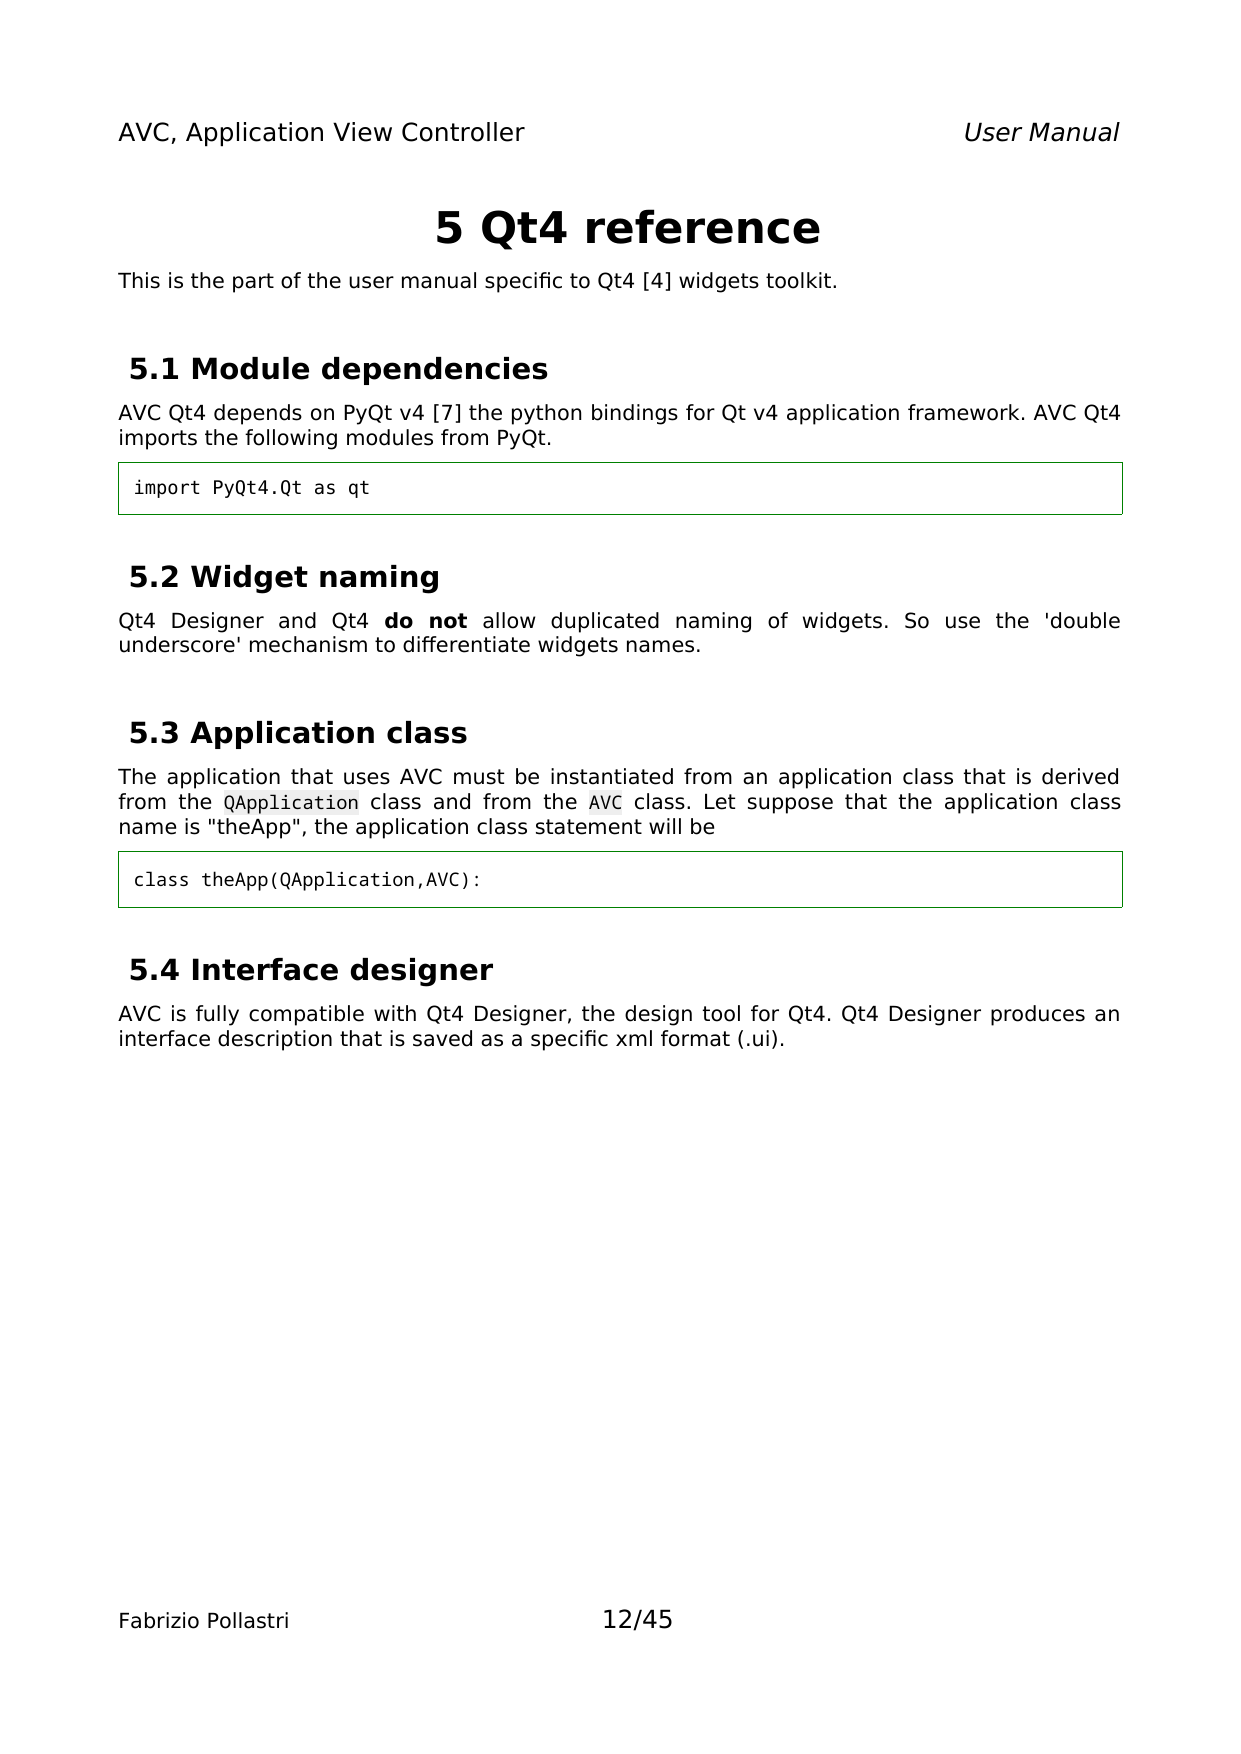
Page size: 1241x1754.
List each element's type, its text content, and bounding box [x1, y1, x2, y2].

text Qt4 Designer and Qt4 do not allow duplicated naming of widgets. So use the 'double underscore' mechanism to differentiate widgets names. [118, 609, 1122, 658]
text AVC is fully compatible with Qt4 Designer, the design tool for Qt4. Qt4 Designer produces an interface description that is saved as a specific xml format (.ui). [118, 1002, 1122, 1051]
text class theApp(QApplication,AVC): [119, 852, 1122, 907]
subtitle Widget naming [118, 560, 1122, 594]
subtitle Interface designer [118, 953, 1122, 987]
text AVC Qt4 depends on PyQt v4 [7] the python bindings for Qt v4 application framework. AVC Qt4 imports the following modules from PyQt. [118, 401, 1122, 450]
subtitle Module dependencies [118, 352, 1122, 386]
subtitle Application class [118, 716, 1122, 750]
subtitle Qt4 reference [118, 203, 1122, 254]
text This is the part of the user manual specific to Qt4 [4] widgets toolkit. [118, 269, 1122, 294]
text import PyQt4.Qt as qt [119, 463, 1122, 514]
text The application that uses AVC must be instantiated from an application class that is derived from the QApplication class and from the AVC class. Let suppose that the application class name is "theApp", the application class statement will be [118, 765, 1122, 839]
